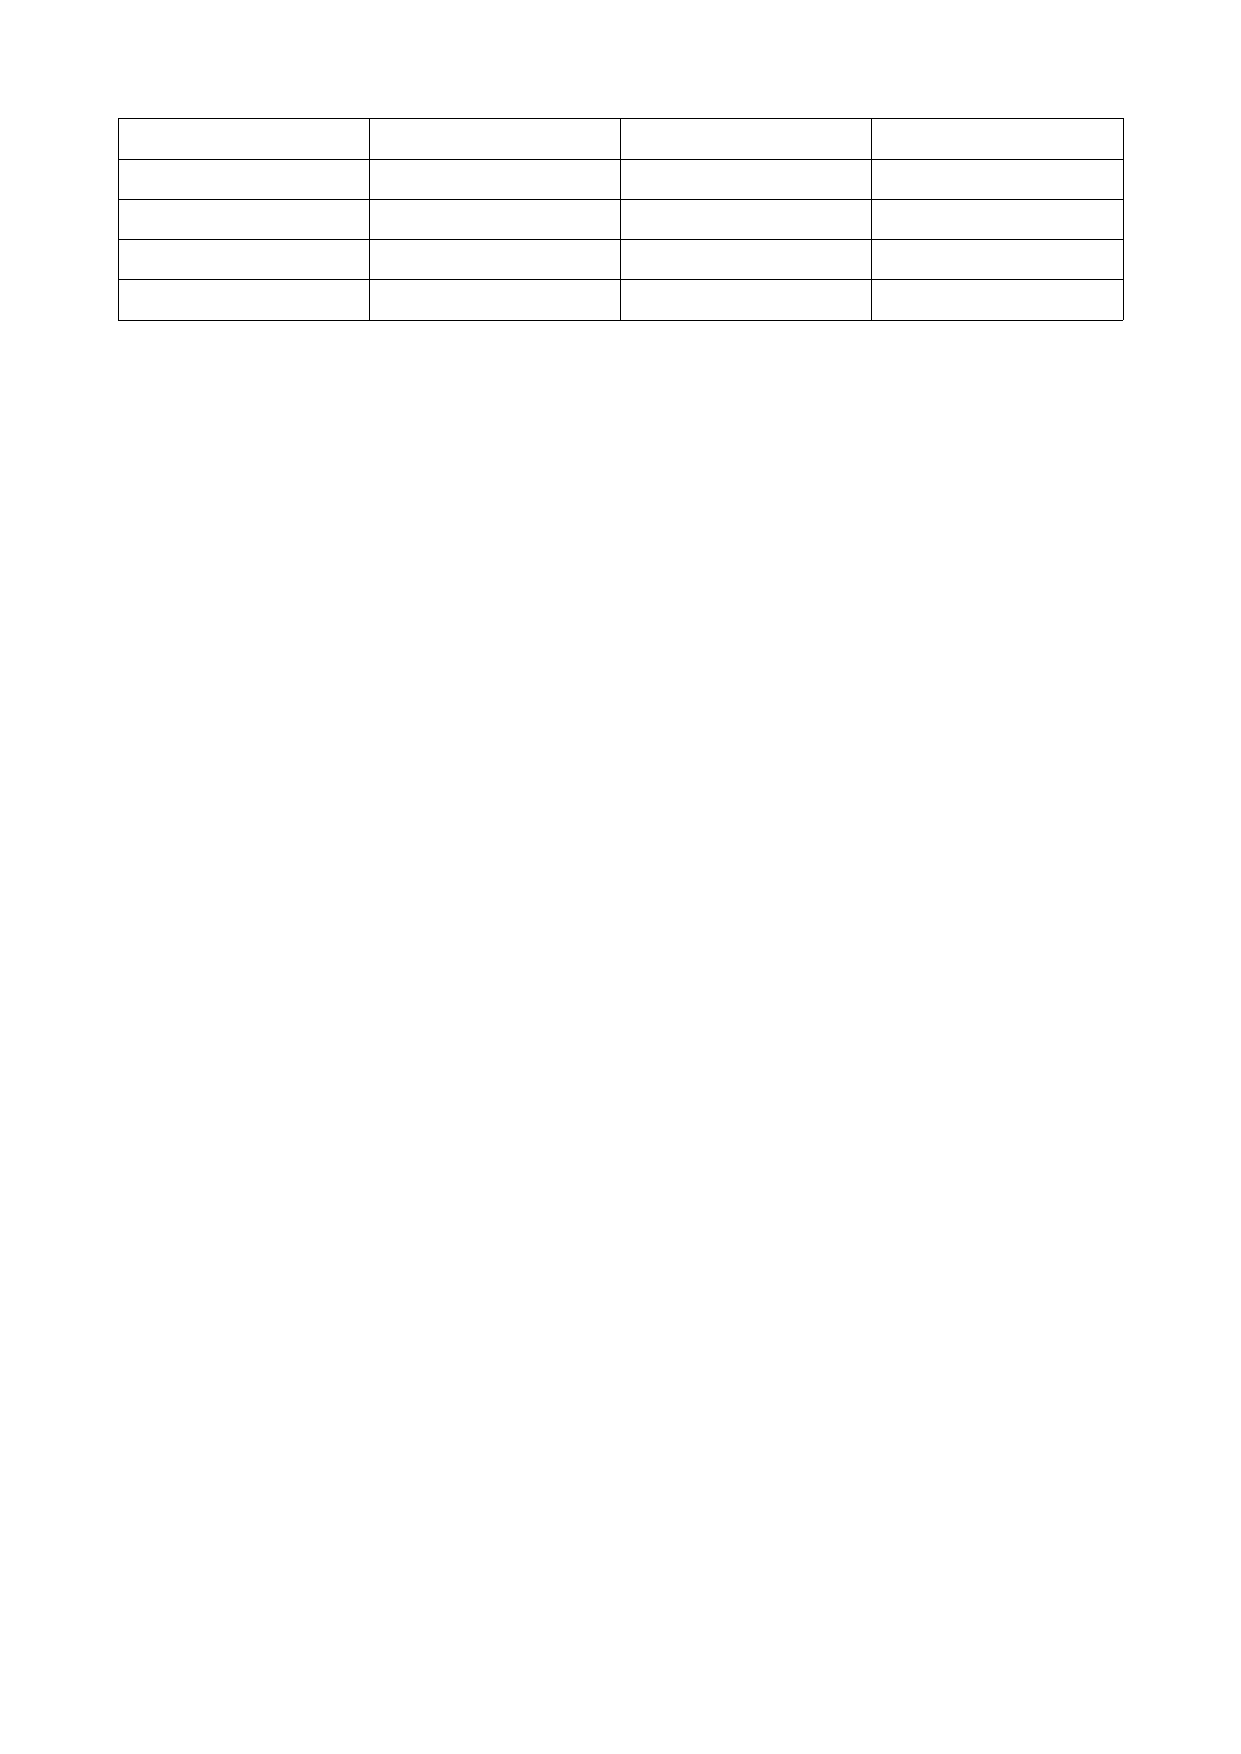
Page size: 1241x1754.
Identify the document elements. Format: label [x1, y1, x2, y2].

table_cell [119, 240, 369, 279]
table_cell [872, 280, 1123, 320]
table_cell [370, 160, 620, 199]
table_cell [872, 160, 1123, 199]
table_cell [621, 119, 871, 158]
table_cell [119, 119, 369, 158]
table_cell [872, 200, 1123, 239]
table_cell [119, 280, 369, 320]
table_cell [370, 280, 620, 320]
table_cell [872, 119, 1123, 158]
table_cell [621, 200, 871, 239]
table_cell [370, 119, 620, 158]
table_cell [621, 160, 871, 199]
table_cell [872, 240, 1123, 279]
table_cell [370, 240, 620, 279]
table_cell [621, 280, 871, 320]
table_cell [119, 200, 369, 239]
table_cell [370, 200, 620, 239]
table_cell [119, 160, 369, 199]
table_cell [621, 240, 871, 279]
